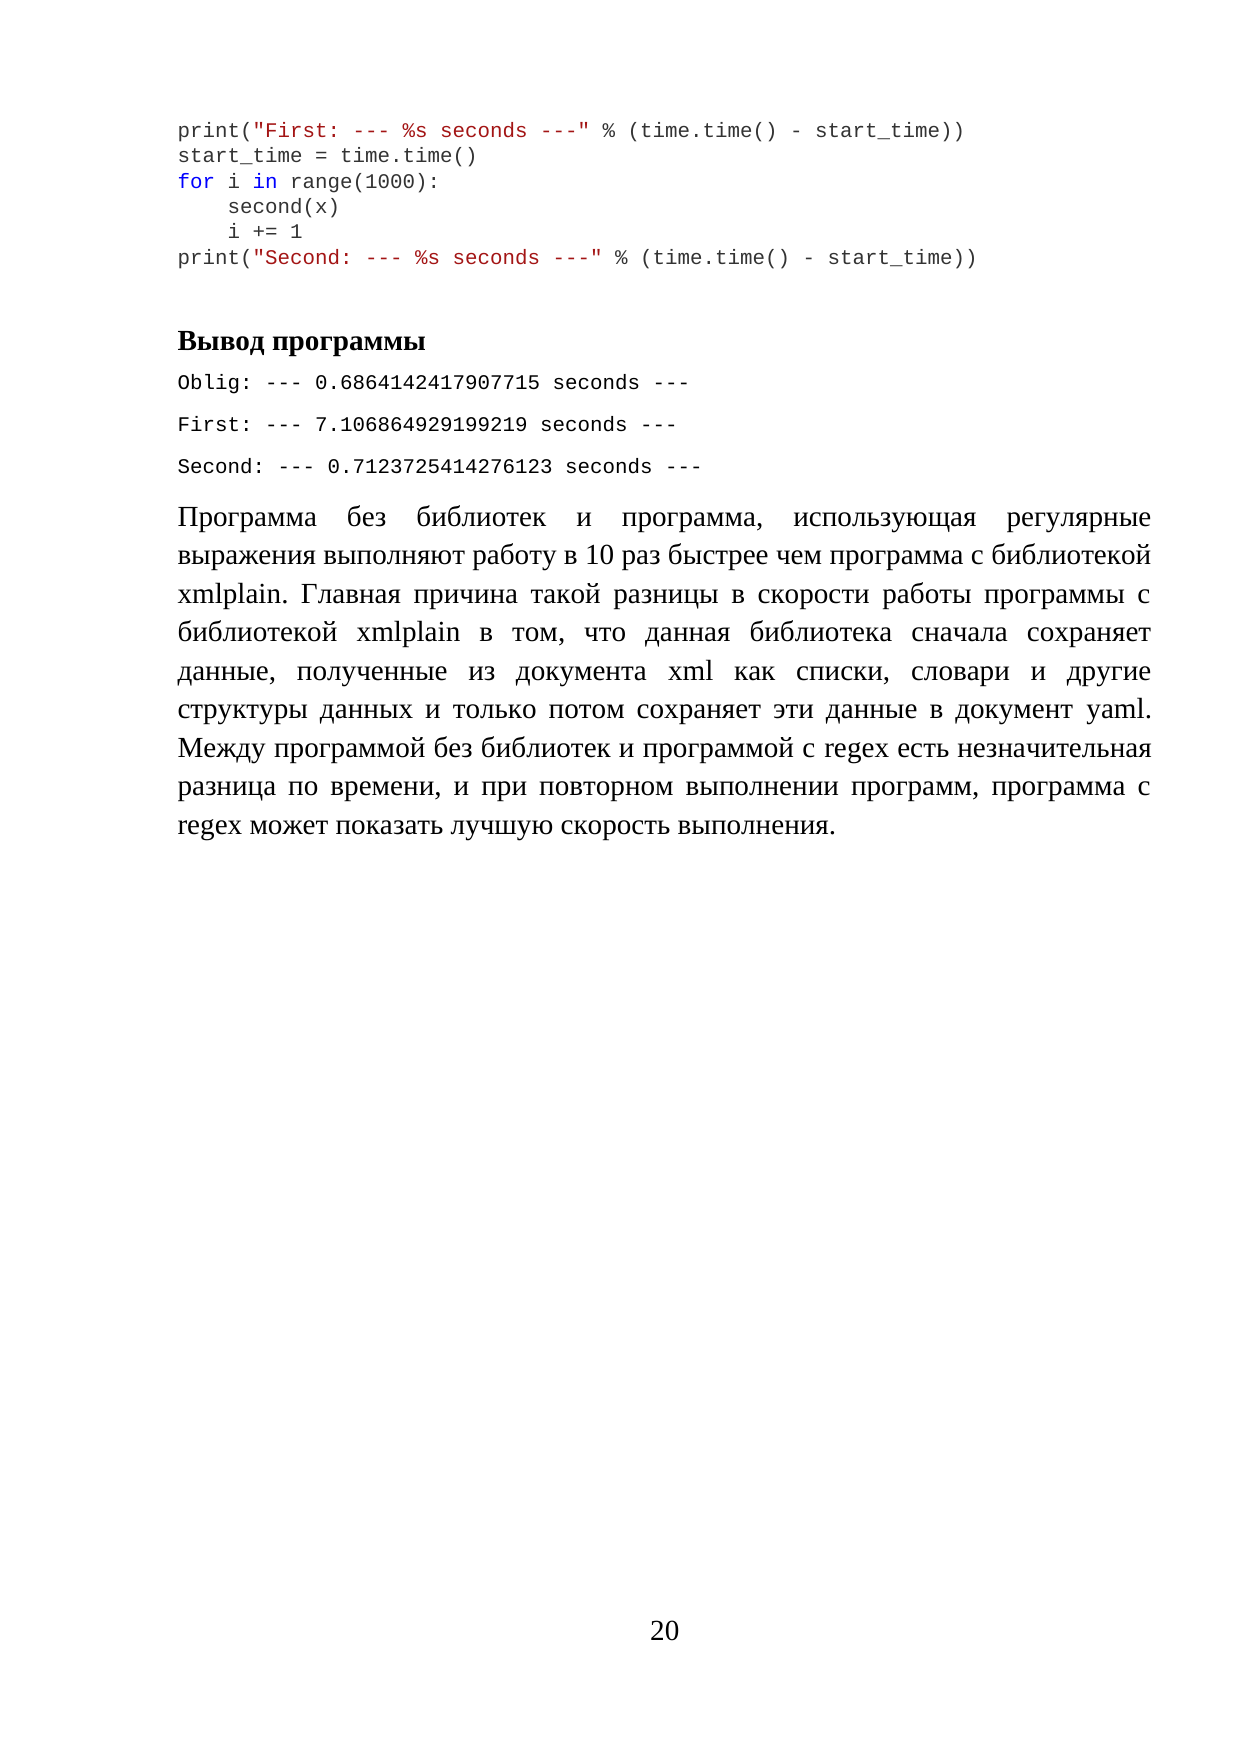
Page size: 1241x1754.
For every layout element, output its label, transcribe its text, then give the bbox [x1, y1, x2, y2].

text Программа без библиотек и программа, использующая регулярные выражения выполняют работу в 10 раз быстрее чем программа с библиотекой xmlplain. Главная причина такой разницы в скорости работы программы с библиотекой xmlplain в том, что данная библиотека сначала сохраняет данные, полученные из документа xml как списки, словари и другие структуры данных и только потом сохраняет эти данные в документ yaml. Между программой без библиотек и программой с regex есть незначительная разница по времени, и при повторном выполнении программ, программа с regex может показать лучшую скорость выполнения. [177, 499, 1152, 841]
text print("Second: --- %s seconds ---" % (time.time() - start_time)) [177, 245, 1152, 271]
text start_time = time.time() [177, 143, 1152, 169]
text print("First: --- %s seconds ---" % (time.time() - start_time)) [177, 118, 1152, 143]
text Second: --- 0.7123725414276123 seconds --- [177, 456, 1152, 480]
text Oblig: --- 0.6864142417907715 seconds --- [177, 372, 1152, 396]
text i += 1 [177, 220, 1152, 245]
text for i in range(1000): [177, 169, 1152, 194]
text First: --- 7.106864929199219 seconds --- [177, 414, 1152, 438]
subtitle Вывод программы [177, 323, 1152, 357]
text second(x) [177, 194, 1152, 220]
